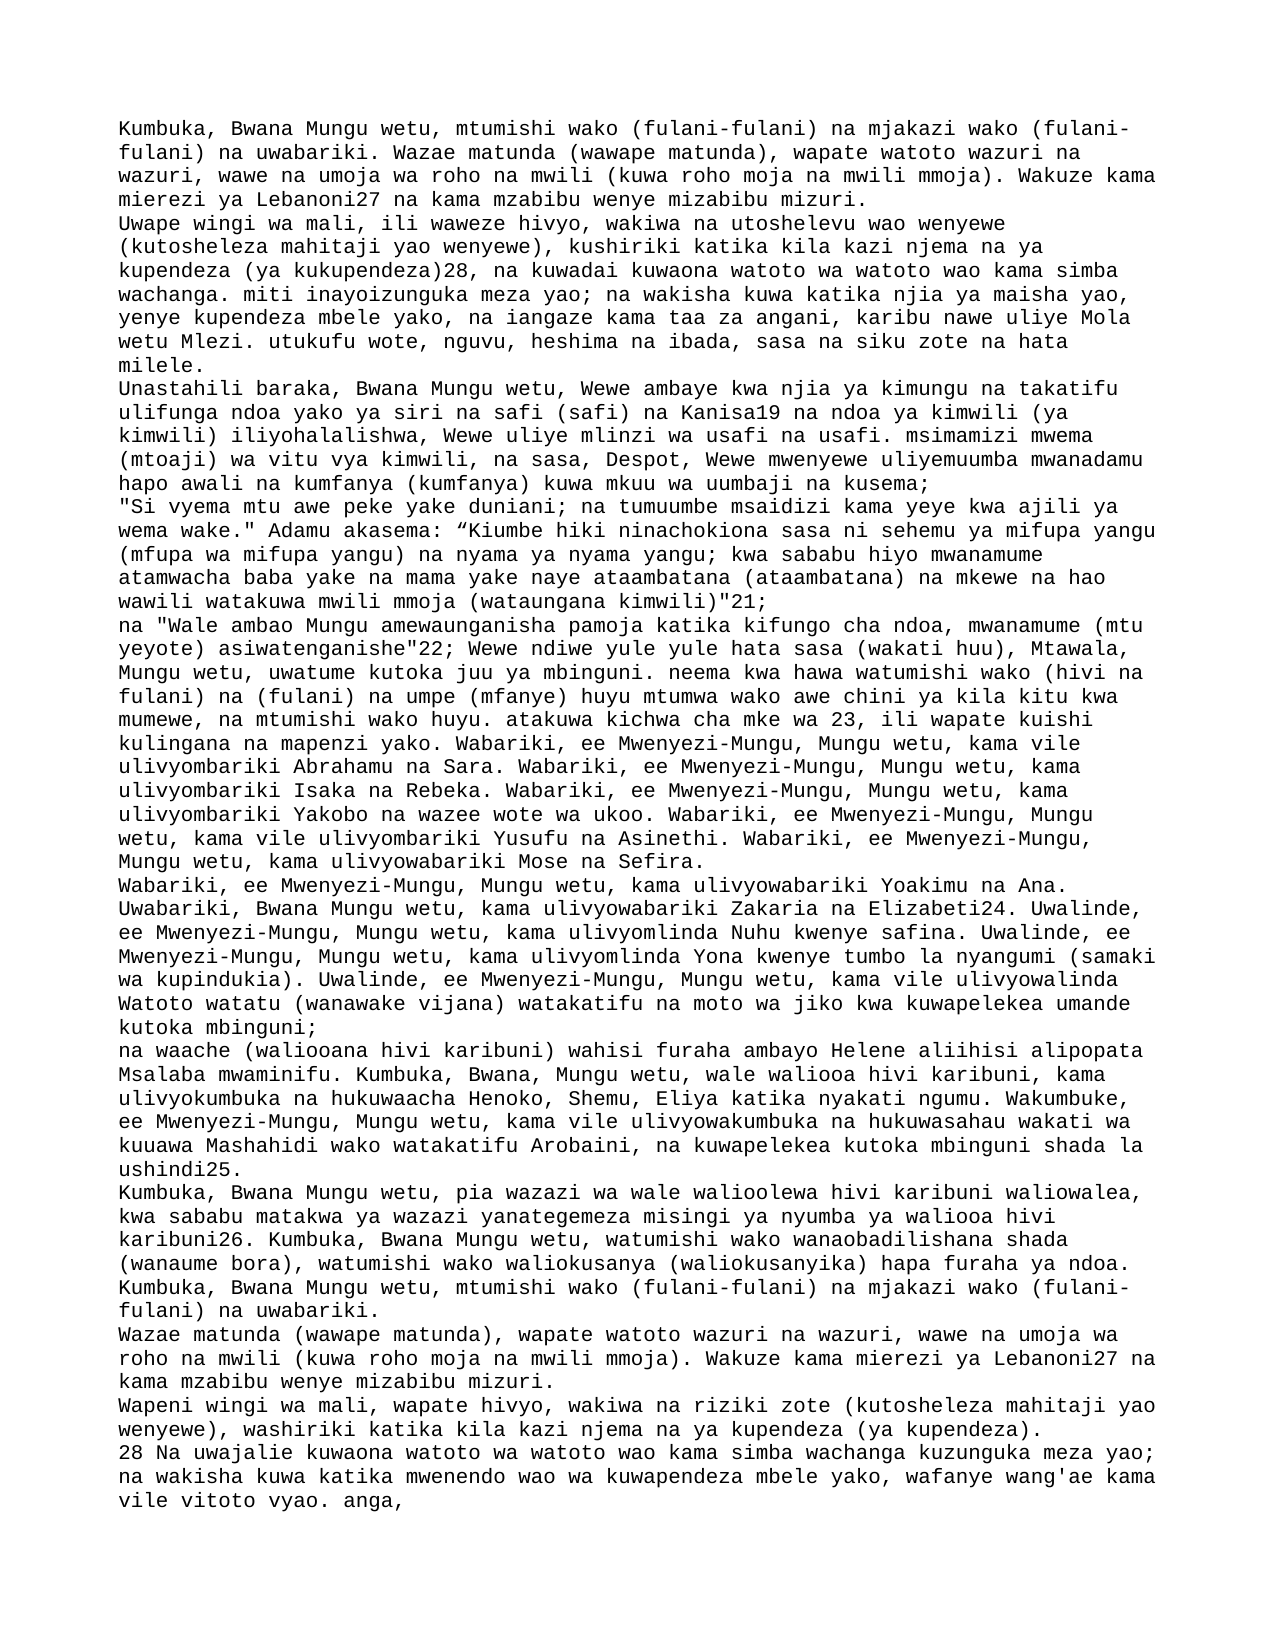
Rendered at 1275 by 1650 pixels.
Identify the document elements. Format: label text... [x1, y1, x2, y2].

text Wapeni wingi wa mali, wapate hivyo, wakiwa na riziki zote (kutosheleza mahitaji yao wenyewe), washiriki katika kila kazi njema na ya kupendeza (ya kupendeza). [118, 1395, 1157, 1442]
text "Si vyema mtu awe peke yake duniani; na tumuumbe msaidizi kama yeye kwa ajili ya wema wake." Adamu akasema: “Kiumbe hiki ninachokiona sasa ni sehemu ya mifupa yangu (mfupa wa mifupa yangu) na nyama ya nyama yangu; kwa sababu hiyo mwanamume atamwacha baba yake na mama yake naye ataambatana (ataambatana) na mkewe na hao wawili watakuwa mwili mmoja (wataungana kimwili)"21; [118, 496, 1157, 615]
text 28 Na uwajalie kuwaona watoto wa watoto wao kama simba wachanga kuzunguka meza yao; na wakisha kuwa katika mwenendo wao wa kuwapendeza mbele yako, wafanye wang'ae kama vile vitoto vyao. anga, [118, 1442, 1157, 1513]
text Wabariki, ee Mwenyezi-Mungu, Mungu wetu, kama ulivyowabariki Yoakimu na Ana. Uwabariki, Bwana Mungu wetu, kama ulivyowabariki Zakaria na Elizabeti24. Uwalinde, ee Mwenyezi-Mungu, Mungu wetu, kama ulivyomlinda Nuhu kwenye safina. Uwalinde, ee Mwenyezi-Mungu, Mungu wetu, kama ulivyomlinda Yona kwenye tumbo la nyangumi (samaki wa kupindukia). Uwalinde, ee Mwenyezi-Mungu, Mungu wetu, kama vile ulivyowalinda Watoto watatu (wanawake vijana) watakatifu na moto wa jiko kwa kuwapelekea umande kutoka mbinguni; [118, 875, 1157, 1040]
text Wazae matunda (wawape matunda), wapate watoto wazuri na wazuri, wawe na umoja wa roho na mwili (kuwa roho moja na mwili mmoja). Wakuze kama mierezi ya Lebanoni27 na kama mzabibu wenye mizabibu mizuri. [118, 1324, 1157, 1395]
text Uwape wingi wa mali, ili waweze hivyo, wakiwa na utoshelevu wao wenyewe (kutosheleza mahitaji yao wenyewe), kushiriki katika kila kazi njema na ya kupendeza (ya kukupendeza)28, na kuwadai kuwaona watoto wa watoto wao kama simba wachanga. miti inayoizunguka meza yao; na wakisha kuwa katika njia ya maisha yao, yenye kupendeza mbele yako, na iangaze kama taa za angani, karibu nawe uliye Mola wetu Mlezi. utukufu wote, nguvu, heshima na ibada, sasa na siku zote na hata milele. [118, 213, 1157, 378]
text na "Wale ambao Mungu amewaunganisha pamoja katika kifungo cha ndoa, mwanamume (mtu yeyote) asiwatenganishe"22; Wewe ndiwe yule yule hata sasa (wakati huu), Mtawala, Mungu wetu, uwatume kutoka juu ya mbinguni. neema kwa hawa watumishi wako (hivi na fulani) na (fulani) na umpe (mfanye) huyu mtumwa wako awe chini ya kila kitu kwa mumewe, na mtumishi wako huyu. atakuwa kichwa cha mke wa 23, ili wapate kuishi kulingana na mapenzi yako. Wabariki, ee Mwenyezi-Mungu, Mungu wetu, kama vile ulivyombariki Abrahamu na Sara. Wabariki, ee Mwenyezi-Mungu, Mungu wetu, kama ulivyombariki Isaka na Rebeka. Wabariki, ee Mwenyezi-Mungu, Mungu wetu, kama ulivyombariki Yakobo na wazee wote wa ukoo. Wabariki, ee Mwenyezi-Mungu, Mungu wetu, kama vile ulivyombariki Yusufu na Asinethi. Wabariki, ee Mwenyezi-Mungu, Mungu wetu, kama ulivyowabariki Mose na Sefira. [118, 615, 1157, 875]
text na waache (waliooana hivi karibuni) wahisi furaha ambayo Helene aliihisi alipopata Msalaba mwaminifu. Kumbuka, Bwana, Mungu wetu, wale waliooa hivi karibuni, kama ulivyokumbuka na hukuwaacha Henoko, Shemu, Eliya katika nyakati ngumu. Wakumbuke, ee Mwenyezi-Mungu, Mungu wetu, kama vile ulivyowakumbuka na hukuwasahau wakati wa kuuawa Mashahidi wako watakatifu Arobaini, na kuwapelekea kutoka mbinguni shada la ushindi25. [118, 1040, 1157, 1182]
text Unastahili baraka, Bwana Mungu wetu, Wewe ambaye kwa njia ya kimungu na takatifu ulifunga ndoa yako ya siri na safi (safi) na Kanisa19 na ndoa ya kimwili (ya kimwili) iliyohalalishwa, Wewe uliye mlinzi wa usafi na usafi. msimamizi mwema (mtoaji) wa vitu vya kimwili, na sasa, Despot, Wewe mwenyewe uliyemuumba mwanadamu hapo awali na kumfanya (kumfanya) kuwa mkuu wa uumbaji na kusema; [118, 378, 1157, 496]
text Kumbuka, Bwana Mungu wetu, pia wazazi wa wale walioolewa hivi karibuni waliowalea, kwa sababu matakwa ya wazazi yanategemeza misingi ya nyumba ya waliooa hivi karibuni26. Kumbuka, Bwana Mungu wetu, watumishi wako wanaobadilishana shada (wanaume bora), watumishi wako waliokusanya (waliokusanyika) hapa furaha ya ndoa. Kumbuka, Bwana Mungu wetu, mtumishi wako (fulani-fulani) na mjakazi wako (fulani-fulani) na uwabariki. [118, 1182, 1157, 1324]
text Kumbuka, Bwana Mungu wetu, mtumishi wako (fulani-fulani) na mjakazi wako (fulani-fulani) na uwabariki. Wazae matunda (wawape matunda), wapate watoto wazuri na wazuri, wawe na umoja wa roho na mwili (kuwa roho moja na mwili mmoja). Wakuze kama mierezi ya Lebanoni27 na kama mzabibu wenye mizabibu mizuri. [118, 118, 1157, 213]
